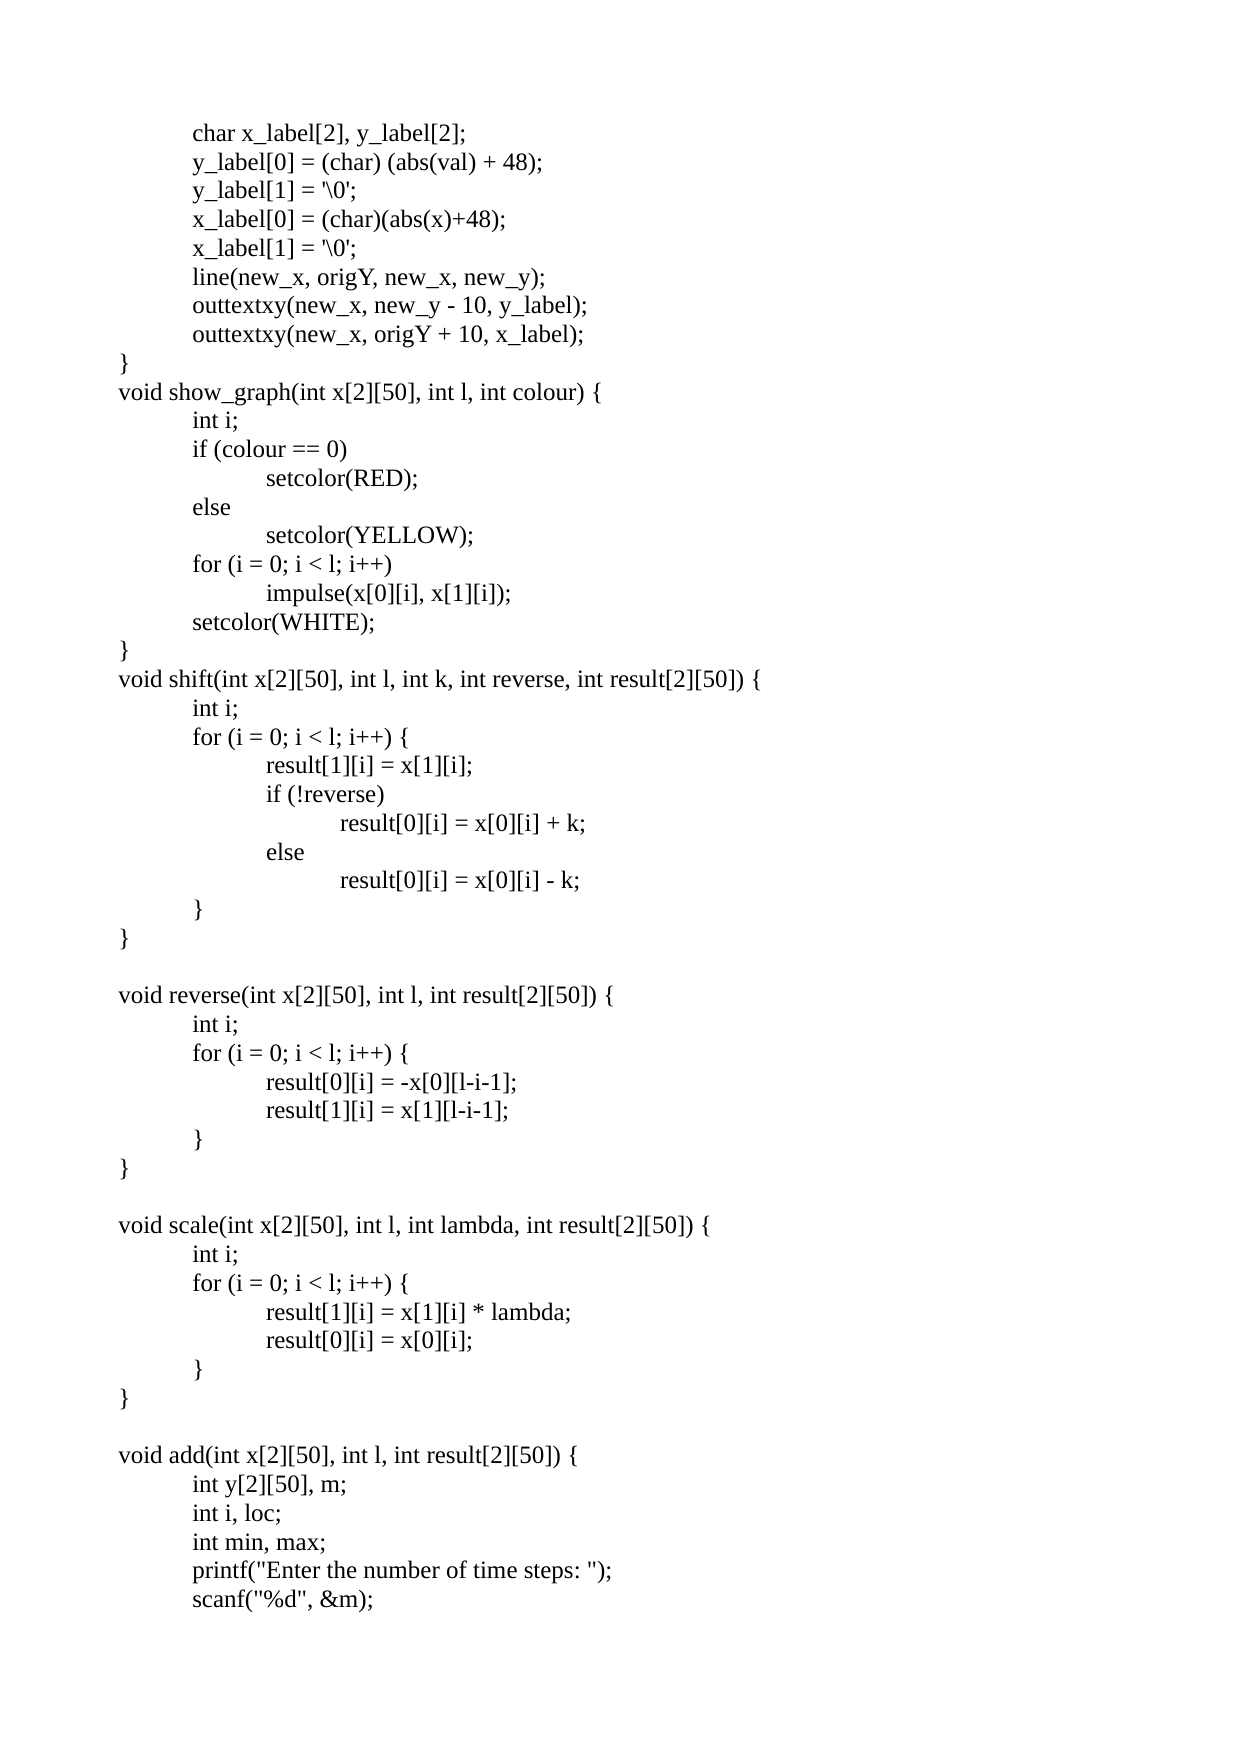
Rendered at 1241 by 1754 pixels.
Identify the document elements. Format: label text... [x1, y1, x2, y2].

text setcolor(YELLOW); [118, 521, 1122, 549]
text impulse(x[0][i], x[1][i]); [118, 578, 1122, 607]
text int min, max; [118, 1527, 1122, 1556]
text void show_graph(int x[2][50], int l, int colour) { [118, 377, 1122, 406]
text setcolor(RED); [118, 463, 1122, 492]
text result[1][i] = x[1][i] * lambda; [118, 1297, 1122, 1326]
text result[0][i] = x[0][i] + k; [118, 808, 1122, 837]
text } [118, 923, 1122, 952]
text if (colour == 0) [118, 434, 1122, 463]
text else [118, 837, 1122, 866]
text void shift(int x[2][50], int l, int k, int reverse, int result[2][50]) { [118, 664, 1122, 693]
text void reverse(int x[2][50], int l, int result[2][50]) { [118, 981, 1122, 1009]
text } [118, 894, 1122, 923]
text } [118, 1354, 1122, 1383]
text x_label[1] = '\0'; [118, 233, 1122, 262]
text y_label[1] = '\0'; [118, 176, 1122, 204]
text void scale(int x[2][50], int l, int lambda, int result[2][50]) { [118, 1211, 1122, 1239]
text result[1][i] = x[1][l-i-1]; [118, 1096, 1122, 1124]
text int i, loc; [118, 1498, 1122, 1527]
text result[1][i] = x[1][i]; [118, 751, 1122, 779]
text for (i = 0; i < l; i++) { [118, 1268, 1122, 1297]
text int i; [118, 406, 1122, 434]
text outtextxy(new_x, origY + 10, x_label); [118, 319, 1122, 348]
text y_label[0] = (char) (abs(val) + 48); [118, 147, 1122, 176]
text void add(int x[2][50], int l, int result[2][50]) { [118, 1441, 1122, 1469]
text } [118, 1383, 1122, 1412]
text } [118, 1124, 1122, 1153]
text else [118, 492, 1122, 521]
text int i; [118, 1239, 1122, 1268]
text outtextxy(new_x, new_y - 10, y_label); [118, 291, 1122, 319]
text int y[2][50], m; [118, 1469, 1122, 1498]
text } [118, 348, 1122, 377]
text line(new_x, origY, new_x, new_y); [118, 262, 1122, 291]
text result[0][i] = -x[0][l-i-1]; [118, 1067, 1122, 1096]
text for (i = 0; i < l; i++) { [118, 1038, 1122, 1067]
text x_label[0] = (char)(abs(x)+48); [118, 204, 1122, 233]
text printf("Enter the number of time steps: "); [118, 1556, 1122, 1584]
text for (i = 0; i < l; i++) [118, 549, 1122, 578]
text if (!reverse) [118, 779, 1122, 808]
text } [118, 636, 1122, 664]
text scanf("%d", &m); [118, 1584, 1122, 1613]
text int i; [118, 693, 1122, 722]
text char x_label[2], y_label[2]; [118, 118, 1122, 147]
text } [118, 1153, 1122, 1182]
text int i; [118, 1009, 1122, 1038]
text for (i = 0; i < l; i++) { [118, 722, 1122, 751]
text setcolor(WHITE); [118, 607, 1122, 636]
text result[0][i] = x[0][i] - k; [118, 866, 1122, 894]
text result[0][i] = x[0][i]; [118, 1326, 1122, 1354]
